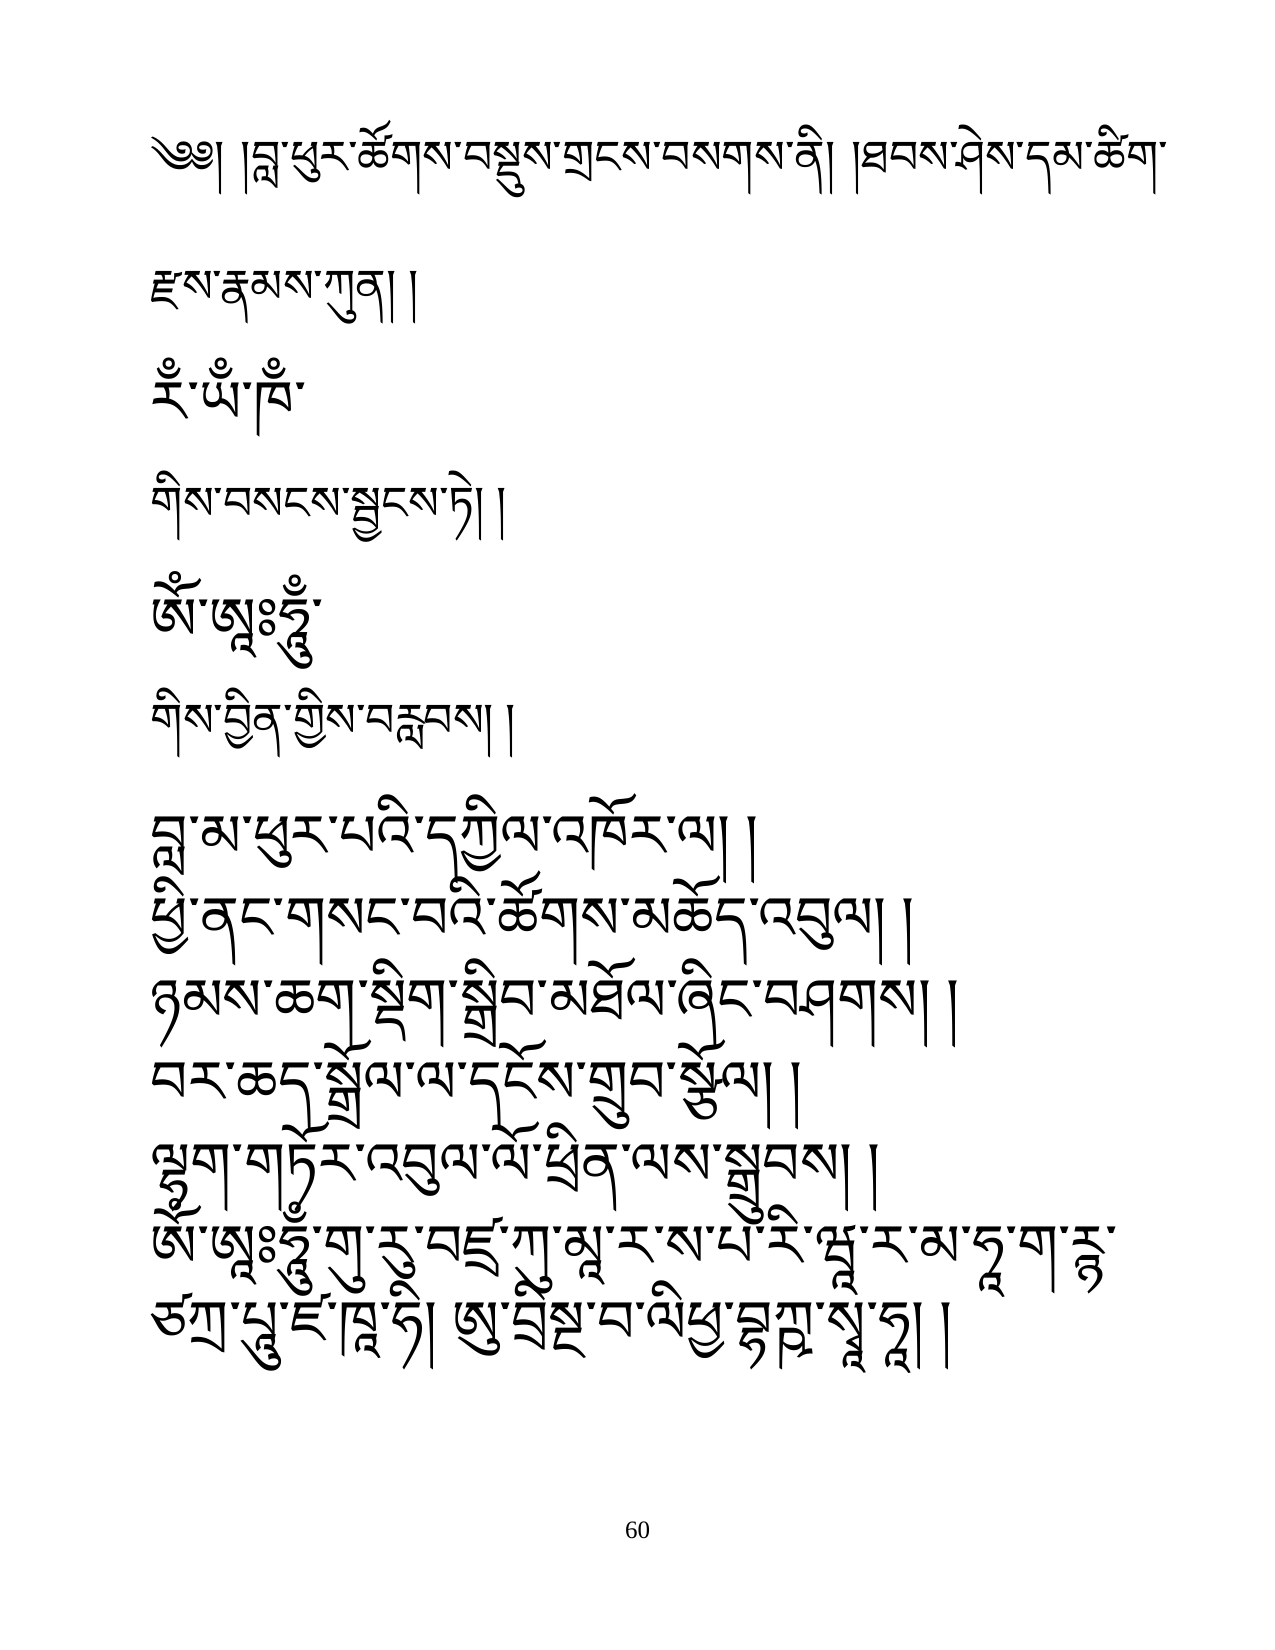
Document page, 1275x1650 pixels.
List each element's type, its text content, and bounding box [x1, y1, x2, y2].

text ལྷག་གཏོར་འབུལ་ལོ་ཕྲིན་ལས་སྒྲུབས། ། [151, 1132, 1169, 1208]
text རྃ་ཡྃ་ཁྃ་ [151, 370, 1169, 446]
text ༀ་ཨཱཿཧཱུྃ་གུ་རུ་བཛྲ་ཀུ་མཱ་ར་ས་པ་རི་ཝཱ་ར་མ་ཧཱ་ག་ཪྙ་ཙཀྲ་པཱུ་ཛ་ཁཱ་ཧི། ཨུ་བྲིསྔ་བ་ལིཕྱ་བྷཀྵ་སྭཱ་ཧཱ། ། [151, 1214, 1169, 1366]
text ཕྱི་ནང་གསང་བའི་ཚོགས་མཆོད་འབུལ། ། [151, 886, 1169, 962]
text ༄༅། །བླ་ཕུར་ཚོགས་བསྡུས་གྲངས་བསགས་ནི། །ཐབས་ཤེས་དམ་ཚིག་རྫས་རྣམས་ཀུན། ། [151, 106, 1169, 364]
text བར་ཆད་སྒྲོལ་ལ་དངོས་གྲུབ་སྩོལ། ། [151, 1050, 1169, 1126]
text ༀ་ཨཱཿཧཱུྃ་ [151, 587, 1169, 663]
text གིས་བསངས་སྦྱངས་ཏེ། ། [151, 452, 1169, 581]
text ཉམས་ཆག་སྡིག་སྒྲིབ་མཐོལ་ཞིང་བཤགས། ། [151, 968, 1169, 1044]
text གིས་བྱིན་གྱིས་བརླབས། ། [151, 669, 1169, 798]
text བླ་མ་ཕུར་པའི་དཀྱིལ་འཁོར་ལ། ། [151, 804, 1169, 880]
